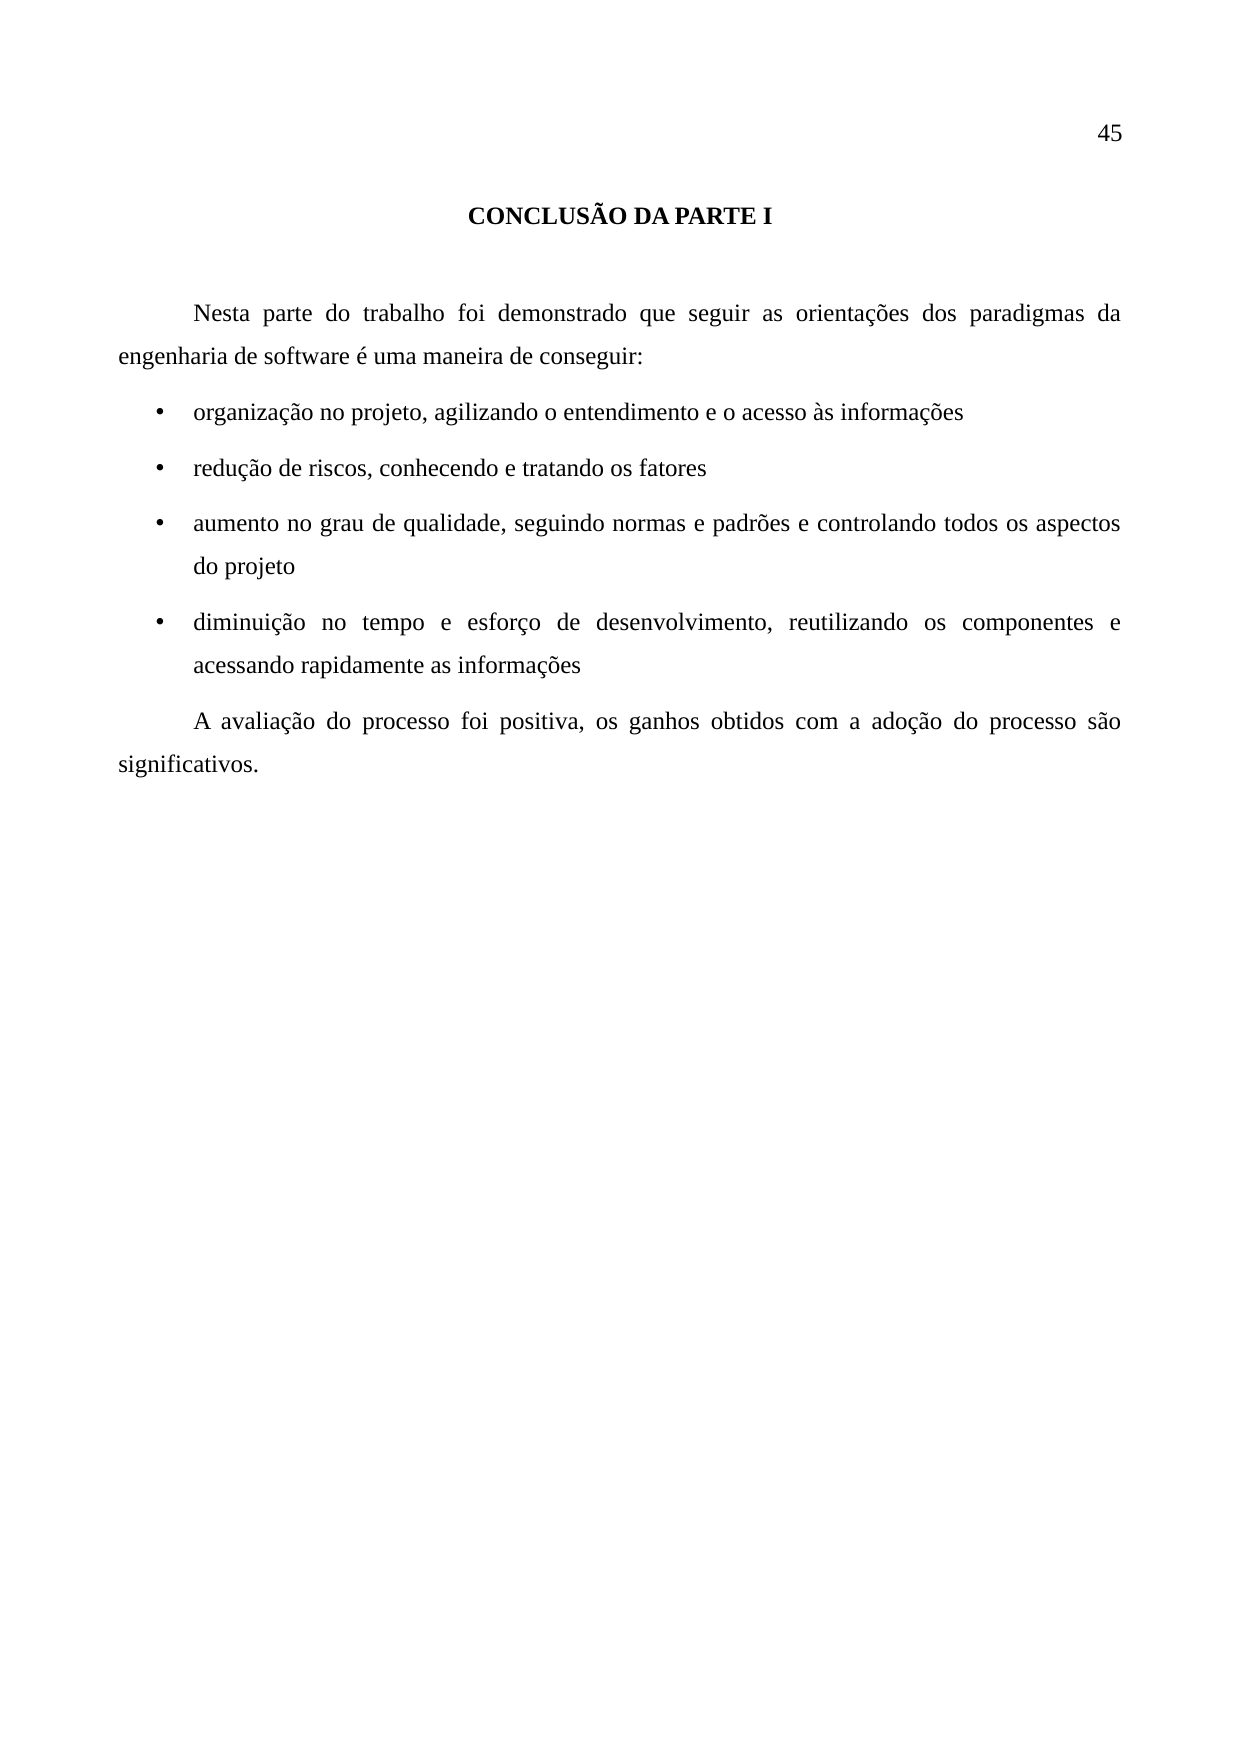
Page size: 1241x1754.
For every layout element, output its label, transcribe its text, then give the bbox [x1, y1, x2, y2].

subtitle Conclusão da Parte I [118, 201, 1122, 230]
list organização no projeto, agilizando o entendimento e o acesso às informações [156, 397, 1122, 426]
list diminuição no tempo e esforço de desenvolvimento, reutilizando os componentes e acessando rapidamente as informações [156, 607, 1122, 679]
text Nesta parte do trabalho foi demonstrado que seguir as orientações dos paradigmas da engenharia de software é uma maneira de conseguir: [118, 298, 1122, 370]
text A avaliação do processo foi positiva, os ganhos obtidos com a adoção do processo são significativos. [118, 706, 1122, 778]
list aumento no grau de qualidade, seguindo normas e padrões e controlando todos os aspectos do projeto [156, 508, 1122, 580]
list redução de riscos, conhecendo e tratando os fatores [156, 453, 1122, 481]
